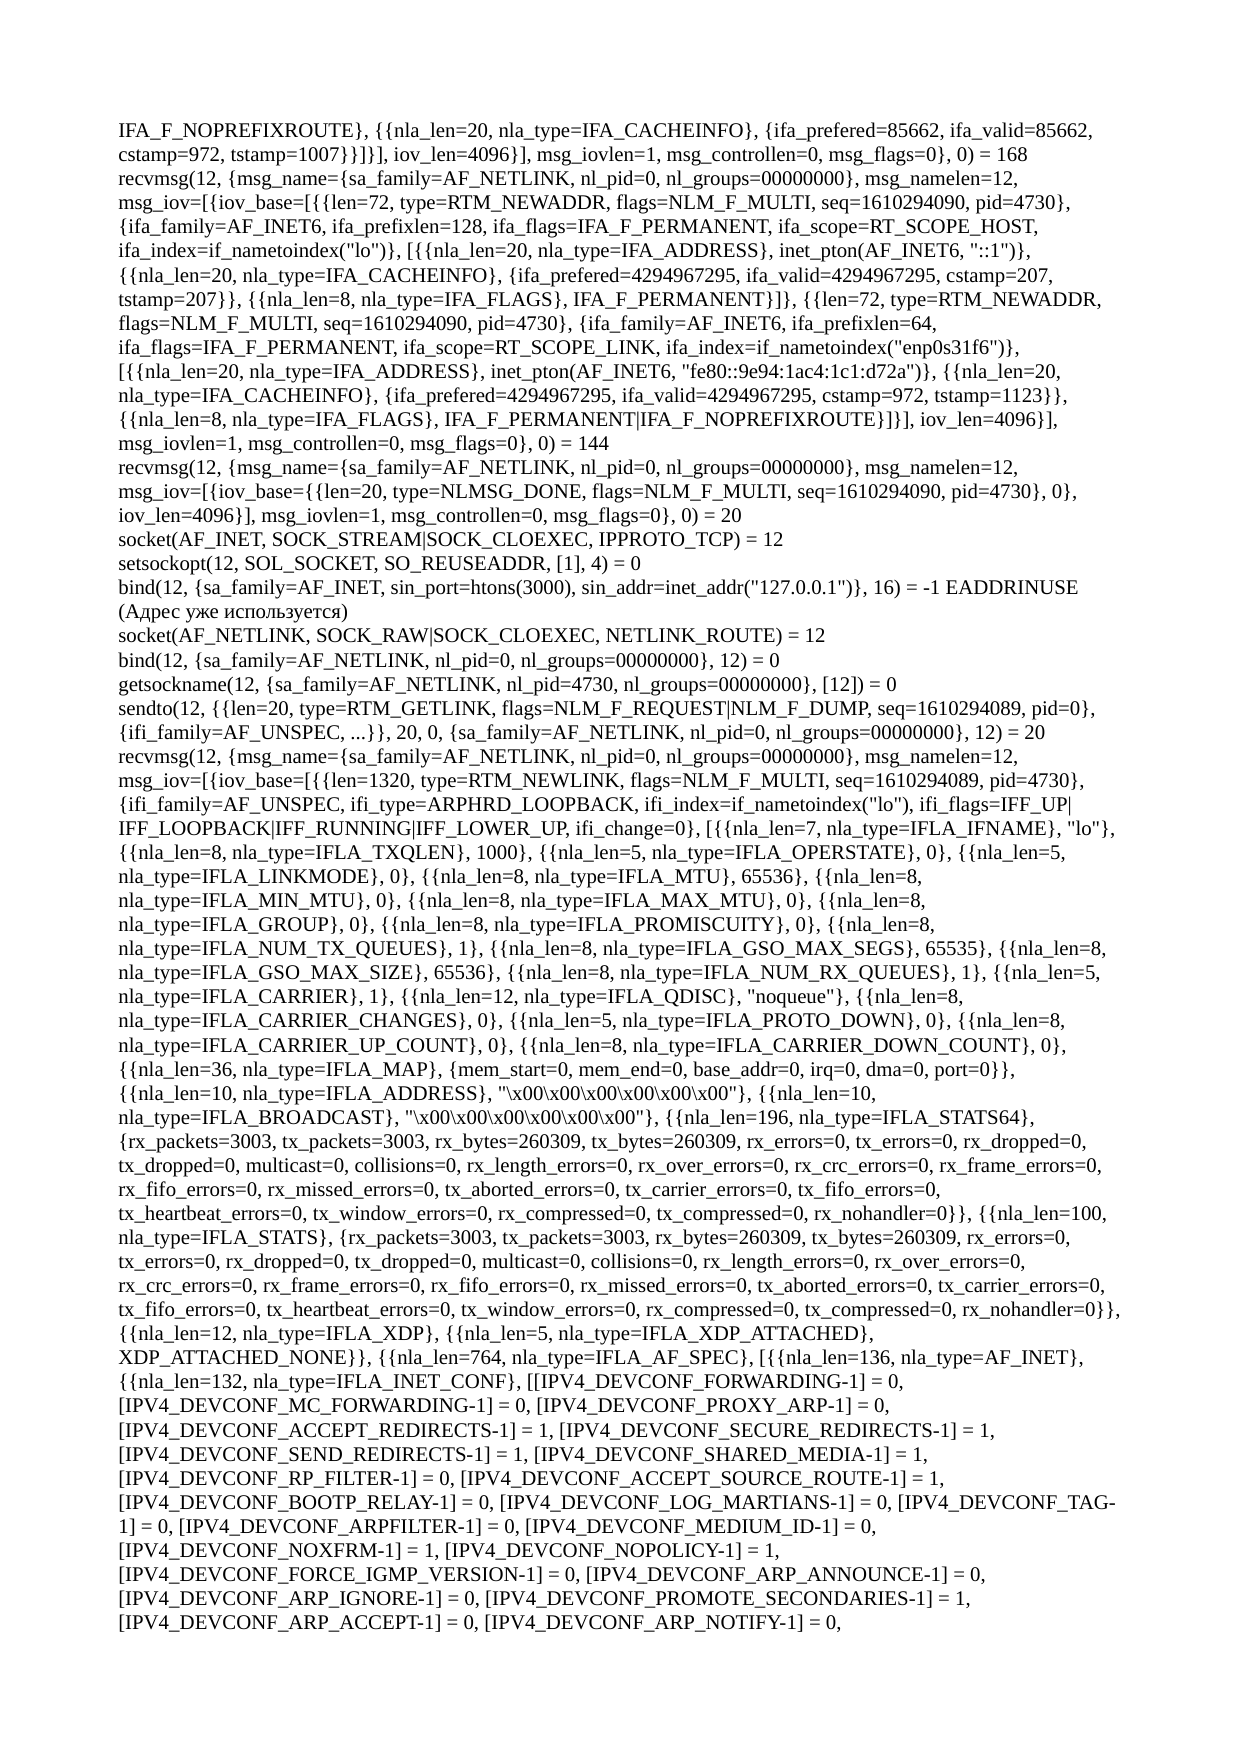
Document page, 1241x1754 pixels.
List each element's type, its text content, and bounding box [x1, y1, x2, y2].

text socket(AF_NETLINK, SOCK_RAW|SOCK_CLOEXEC, NETLINK_ROUTE) = 12 [118, 623, 1122, 647]
text bind(12, {sa_family=AF_INET, sin_port=htons(3000), sin_addr=inet_addr("127.0.0.1")}, 16) = -1 EADDRINUSE (Адрес уже используется) [118, 575, 1122, 623]
text setsockopt(12, SOL_SOCKET, SO_REUSEADDR, [1], 4) = 0 [118, 551, 1122, 575]
text recvmsg(12, {msg_name={sa_family=AF_NETLINK, nl_pid=0, nl_groups=00000000}, msg_namelen=12, msg_iov=[{iov_base=[{{len=72, type=RTM_NEWADDR, flags=NLM_F_MULTI, seq=1610294090, pid=4730}, {ifa_family=AF_INET6, ifa_prefixlen=128, ifa_flags=IFA_F_PERMANENT, ifa_scope=RT_SCOPE_HOST, ifa_index=if_nametoindex("lo")}, [{{nla_len=20, nla_type=IFA_ADDRESS}, inet_pton(AF_INET6, "::1")}, {{nla_len=20, nla_type=IFA_CACHEINFO}, {ifa_prefered=4294967295, ifa_valid=4294967295, cstamp=207, tstamp=207}}, {{nla_len=8, nla_type=IFA_FLAGS}, IFA_F_PERMANENT}]}, {{len=72, type=RTM_NEWADDR, flags=NLM_F_MULTI, seq=1610294090, pid=4730}, {ifa_family=AF_INET6, ifa_prefixlen=64, ifa_flags=IFA_F_PERMANENT, ifa_scope=RT_SCOPE_LINK, ifa_index=if_nametoindex("enp0s31f6")}, [{{nla_len=20, nla_type=IFA_ADDRESS}, inet_pton(AF_INET6, "fe80::9e94:1ac4:1c1:d72a")}, {{nla_len=20, nla_type=IFA_CACHEINFO}, {ifa_prefered=4294967295, ifa_valid=4294967295, cstamp=972, tstamp=1123}}, {{nla_len=8, nla_type=IFA_FLAGS}, IFA_F_PERMANENT|IFA_F_NOPREFIXROUTE}]}], iov_len=4096}], msg_iovlen=1, msg_controllen=0, msg_flags=0}, 0) = 144 [118, 166, 1122, 455]
text recvmsg(12, {msg_name={sa_family=AF_NETLINK, nl_pid=0, nl_groups=00000000}, msg_namelen=12, msg_iov=[{iov_base={{len=20, type=NLMSG_DONE, flags=NLM_F_MULTI, seq=1610294090, pid=4730}, 0}, iov_len=4096}], msg_iovlen=1, msg_controllen=0, msg_flags=0}, 0) = 20 [118, 455, 1122, 527]
text bind(12, {sa_family=AF_NETLINK, nl_pid=0, nl_groups=00000000}, 12) = 0 [118, 647, 1122, 672]
text socket(AF_INET, SOCK_STREAM|SOCK_CLOEXEC, IPPROTO_TCP) = 12 [118, 527, 1122, 551]
text IFA_F_NOPREFIXROUTE}, {{nla_len=20, nla_type=IFA_CACHEINFO}, {ifa_prefered=85662, ifa_valid=85662, cstamp=972, tstamp=1007}}]}], iov_len=4096}], msg_iovlen=1, msg_controllen=0, msg_flags=0}, 0) = 168 [118, 118, 1122, 166]
text getsockname(12, {sa_family=AF_NETLINK, nl_pid=4730, nl_groups=00000000}, [12]) = 0 [118, 672, 1122, 696]
text sendto(12, {{len=20, type=RTM_GETLINK, flags=NLM_F_REQUEST|NLM_F_DUMP, seq=1610294089, pid=0}, {ifi_family=AF_UNSPEC, ...}}, 20, 0, {sa_family=AF_NETLINK, nl_pid=0, nl_groups=00000000}, 12) = 20 [118, 696, 1122, 744]
text recvmsg(12, {msg_name={sa_family=AF_NETLINK, nl_pid=0, nl_groups=00000000}, msg_namelen=12, msg_iov=[{iov_base=[{{len=1320, type=RTM_NEWLINK, flags=NLM_F_MULTI, seq=1610294089, pid=4730}, {ifi_family=AF_UNSPEC, ifi_type=ARPHRD_LOOPBACK, ifi_index=if_nametoindex("lo"), ifi_flags=IFF_UP|IFF_LOOPBACK|IFF_RUNNING|IFF_LOWER_UP, ifi_change=0}, [{{nla_len=7, nla_type=IFLA_IFNAME}, "lo"}, {{nla_len=8, nla_type=IFLA_TXQLEN}, 1000}, {{nla_len=5, nla_type=IFLA_OPERSTATE}, 0}, {{nla_len=5, nla_type=IFLA_LINKMODE}, 0}, {{nla_len=8, nla_type=IFLA_MTU}, 65536}, {{nla_len=8, nla_type=IFLA_MIN_MTU}, 0}, {{nla_len=8, nla_type=IFLA_MAX_MTU}, 0}, {{nla_len=8, nla_type=IFLA_GROUP}, 0}, {{nla_len=8, nla_type=IFLA_PROMISCUITY}, 0}, {{nla_len=8, nla_type=IFLA_NUM_TX_QUEUES}, 1}, {{nla_len=8, nla_type=IFLA_GSO_MAX_SEGS}, 65535}, {{nla_len=8, nla_type=IFLA_GSO_MAX_SIZE}, 65536}, {{nla_len=8, nla_type=IFLA_NUM_RX_QUEUES}, 1}, {{nla_len=5, nla_type=IFLA_CARRIER}, 1}, {{nla_len=12, nla_type=IFLA_QDISC}, "noqueue"}, {{nla_len=8, nla_type=IFLA_CARRIER_CHANGES}, 0}, {{nla_len=5, nla_type=IFLA_PROTO_DOWN}, 0}, {{nla_len=8, nla_type=IFLA_CARRIER_UP_COUNT}, 0}, {{nla_len=8, nla_type=IFLA_CARRIER_DOWN_COUNT}, 0}, {{nla_len=36, nla_type=IFLA_MAP}, {mem_start=0, mem_end=0, base_addr=0, irq=0, dma=0, port=0}}, {{nla_len=10, nla_type=IFLA_ADDRESS}, "\x00\x00\x00\x00\x00\x00"}, {{nla_len=10, nla_type=IFLA_BROADCAST}, "\x00\x00\x00\x00\x00\x00"}, {{nla_len=196, nla_type=IFLA_STATS64}, {rx_packets=3003, tx_packets=3003, rx_bytes=260309, tx_bytes=260309, rx_errors=0, tx_errors=0, rx_dropped=0, tx_dropped=0, multicast=0, collisions=0, rx_length_errors=0, rx_over_errors=0, rx_crc_errors=0, rx_frame_errors=0, rx_fifo_errors=0, rx_missed_errors=0, tx_aborted_errors=0, tx_carrier_errors=0, tx_fifo_errors=0, tx_heartbeat_errors=0, tx_window_errors=0, rx_compressed=0, tx_compressed=0, rx_nohandler=0}}, {{nla_len=100, nla_type=IFLA_STATS}, {rx_packets=3003, tx_packets=3003, rx_bytes=260309, tx_bytes=260309, rx_errors=0, tx_errors=0, rx_dropped=0, tx_dropped=0, multicast=0, collisions=0, rx_length_errors=0, rx_over_errors=0, rx_crc_errors=0, rx_frame_errors=0, rx_fifo_errors=0, rx_missed_errors=0, tx_aborted_errors=0, tx_carrier_errors=0, tx_fifo_errors=0, tx_heartbeat_errors=0, tx_window_errors=0, rx_compressed=0, tx_compressed=0, rx_nohandler=0}}, {{nla_len=12, nla_type=IFLA_XDP}, {{nla_len=5, nla_type=IFLA_XDP_ATTACHED}, XDP_ATTACHED_NONE}}, {{nla_len=764, nla_type=IFLA_AF_SPEC}, [{{nla_len=136, nla_type=AF_INET}, {{nla_len=132, nla_type=IFLA_INET_CONF}, [[IPV4_DEVCONF_FORWARDING-1] = 0, [IPV4_DEVCONF_MC_FORWARDING-1] = 0, [IPV4_DEVCONF_PROXY_ARP-1] = 0, [IPV4_DEVCONF_ACCEPT_REDIRECTS-1] = 1, [IPV4_DEVCONF_SECURE_REDIRECTS-1] = 1, [IPV4_DEVCONF_SEND_REDIRECTS-1] = 1, [IPV4_DEVCONF_SHARED_MEDIA-1] = 1, [IPV4_DEVCONF_RP_FILTER-1] = 0, [IPV4_DEVCONF_ACCEPT_SOURCE_ROUTE-1] = 1, [IPV4_DEVCONF_BOOTP_RELAY-1] = 0, [IPV4_DEVCONF_LOG_MARTIANS-1] = 0, [IPV4_DEVCONF_TAG-1] = 0, [IPV4_DEVCONF_ARPFILTER-1] = 0, [IPV4_DEVCONF_MEDIUM_ID-1] = 0, [IPV4_DEVCONF_NOXFRM-1] = 1, [IPV4_DEVCONF_NOPOLICY-1] = 1, [IPV4_DEVCONF_FORCE_IGMP_VERSION-1] = 0, [IPV4_DEVCONF_ARP_ANNOUNCE-1] = 0, [IPV4_DEVCONF_ARP_IGNORE-1] = 0, [IPV4_DEVCONF_PROMOTE_SECONDARIES-1] = 1, [IPV4_DEVCONF_ARP_ACCEPT-1] = 0, [IPV4_DEVCONF_ARP_NOTIFY-1] = 0, [118, 744, 1122, 1634]
